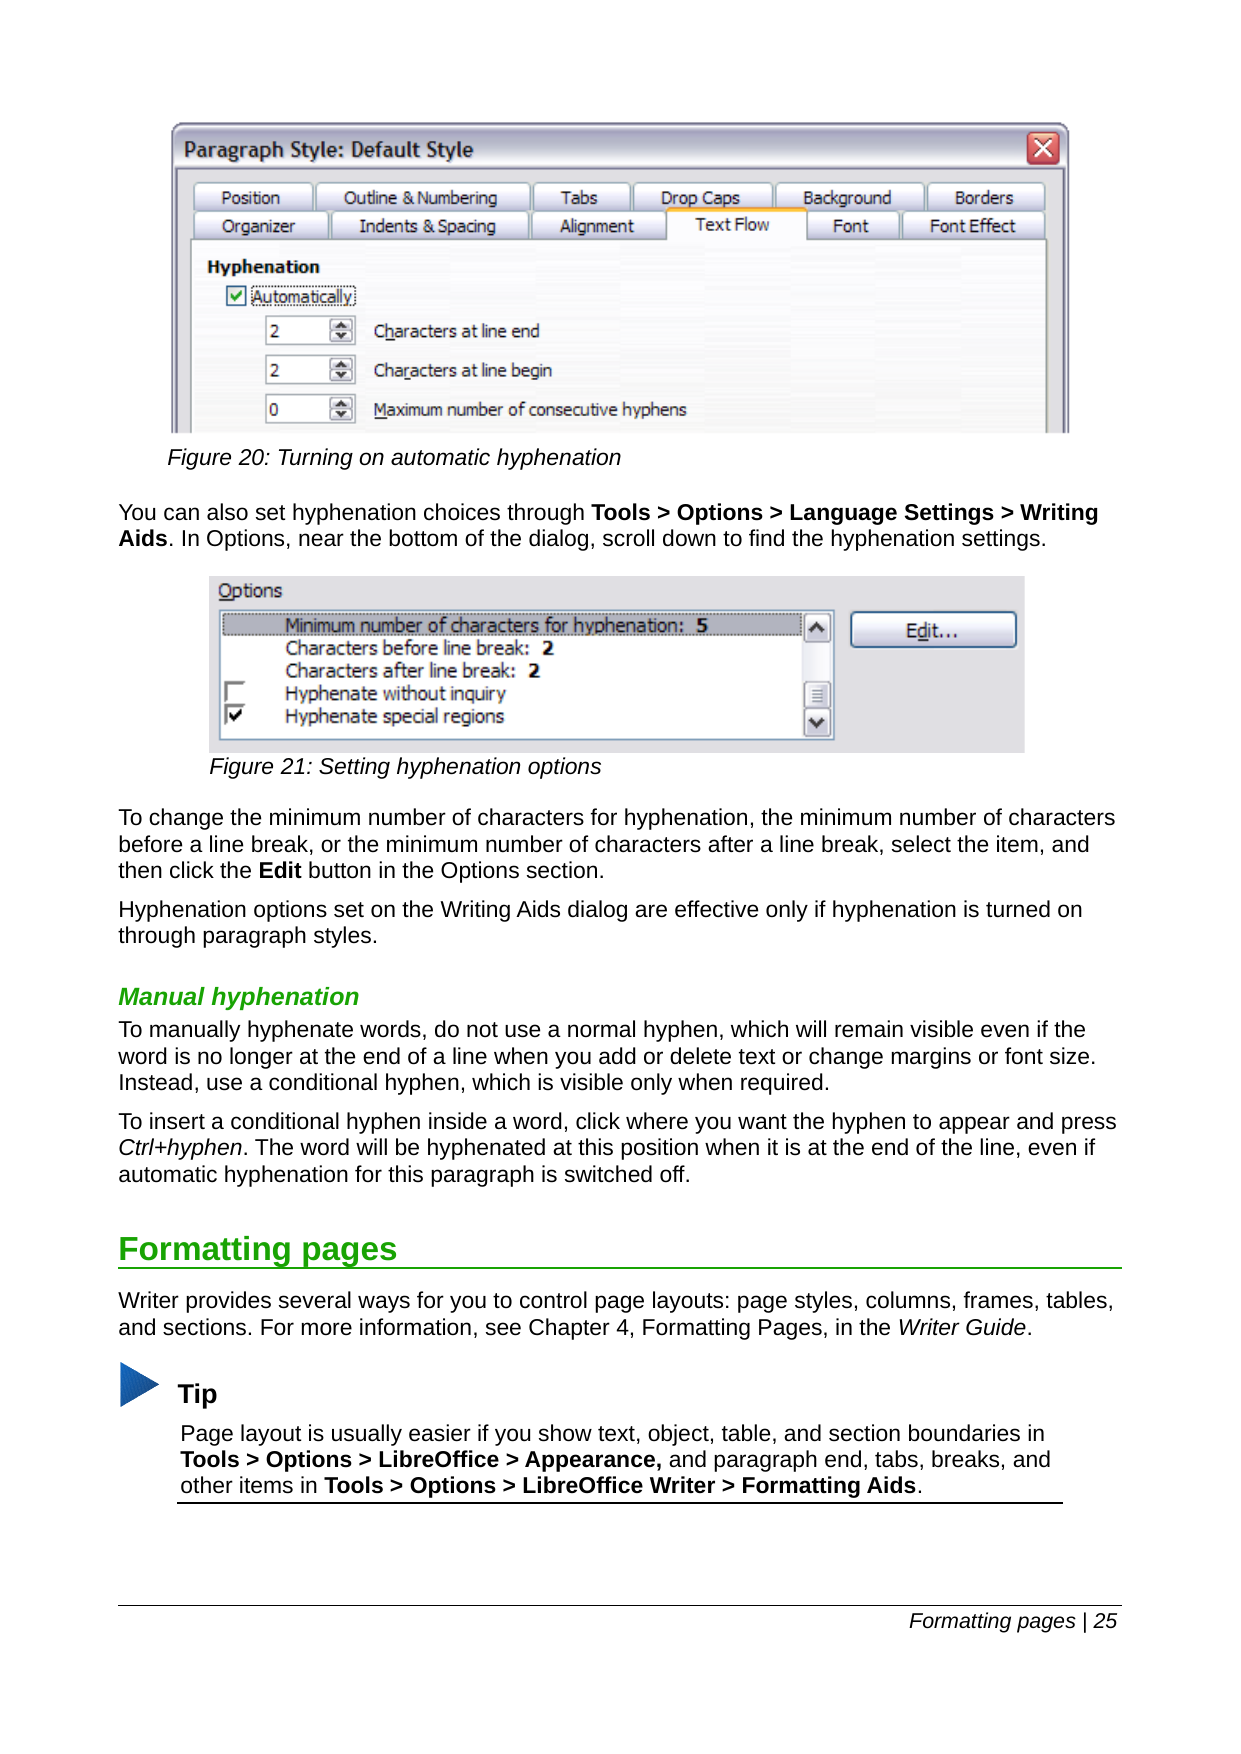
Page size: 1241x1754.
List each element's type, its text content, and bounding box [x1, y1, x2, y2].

picture [209, 576, 1025, 753]
text Page layout is usually easier if you show text, object, table, and section boundaries in Tools > Options > LibreOffice > Appearance, and paragraph end, tabs, breaks, and other items in Tools > Options > LibreOffice Writer > Formatting Aids. [177, 1417, 1063, 1502]
subtitle Tip [118, 1360, 1122, 1409]
subtitle Manual hyphenation [118, 982, 1122, 1010]
text Figure 20: Turning on automatic hyphenation [167, 443, 1073, 470]
text To insert a conditional hyphen inside a word, click where you want the hyphen to appear and press Ctrl+hyphen. The word will be hyphenated at this position when it is at the end of the line, even if automatic hyphenation for this paragraph is switched off. [118, 1108, 1122, 1187]
text You can also set hyphenation choices through Tools > Options > Language Settings > Writing Aids. In Options, near the bottom of the dialog, scroll down to find the hyphenation settings. [118, 499, 1122, 552]
text Writer provides several ways for you to control page layouts: page styles, columns, frames, tables, and sections. For more information, see Chapter 4, Formatting Pages, in the Writer Guide. [118, 1287, 1122, 1340]
text To change the minimum number of characters for hyphenation, the minimum number of characters before a line break, or the minimum number of characters after a line break, select the item, and then click the Edit button in the Options section. [118, 804, 1122, 883]
picture [167, 118, 1074, 438]
text Hyphenation options set on the Writing Aids dialog are effective only if hyphenation is turned on through paragraph styles. [118, 896, 1122, 948]
subtitle Formatting pages [118, 1229, 1122, 1267]
text Figure 21: Setting hyphenation options [209, 753, 1031, 779]
text To manually hyphenate words, do not use a normal hyphen, which will remain visible even if the word is no longer at the end of a line when you add or delete text or change margins or font size. Instead, use a conditional hyphen, which is visible only when required. [118, 1016, 1122, 1095]
